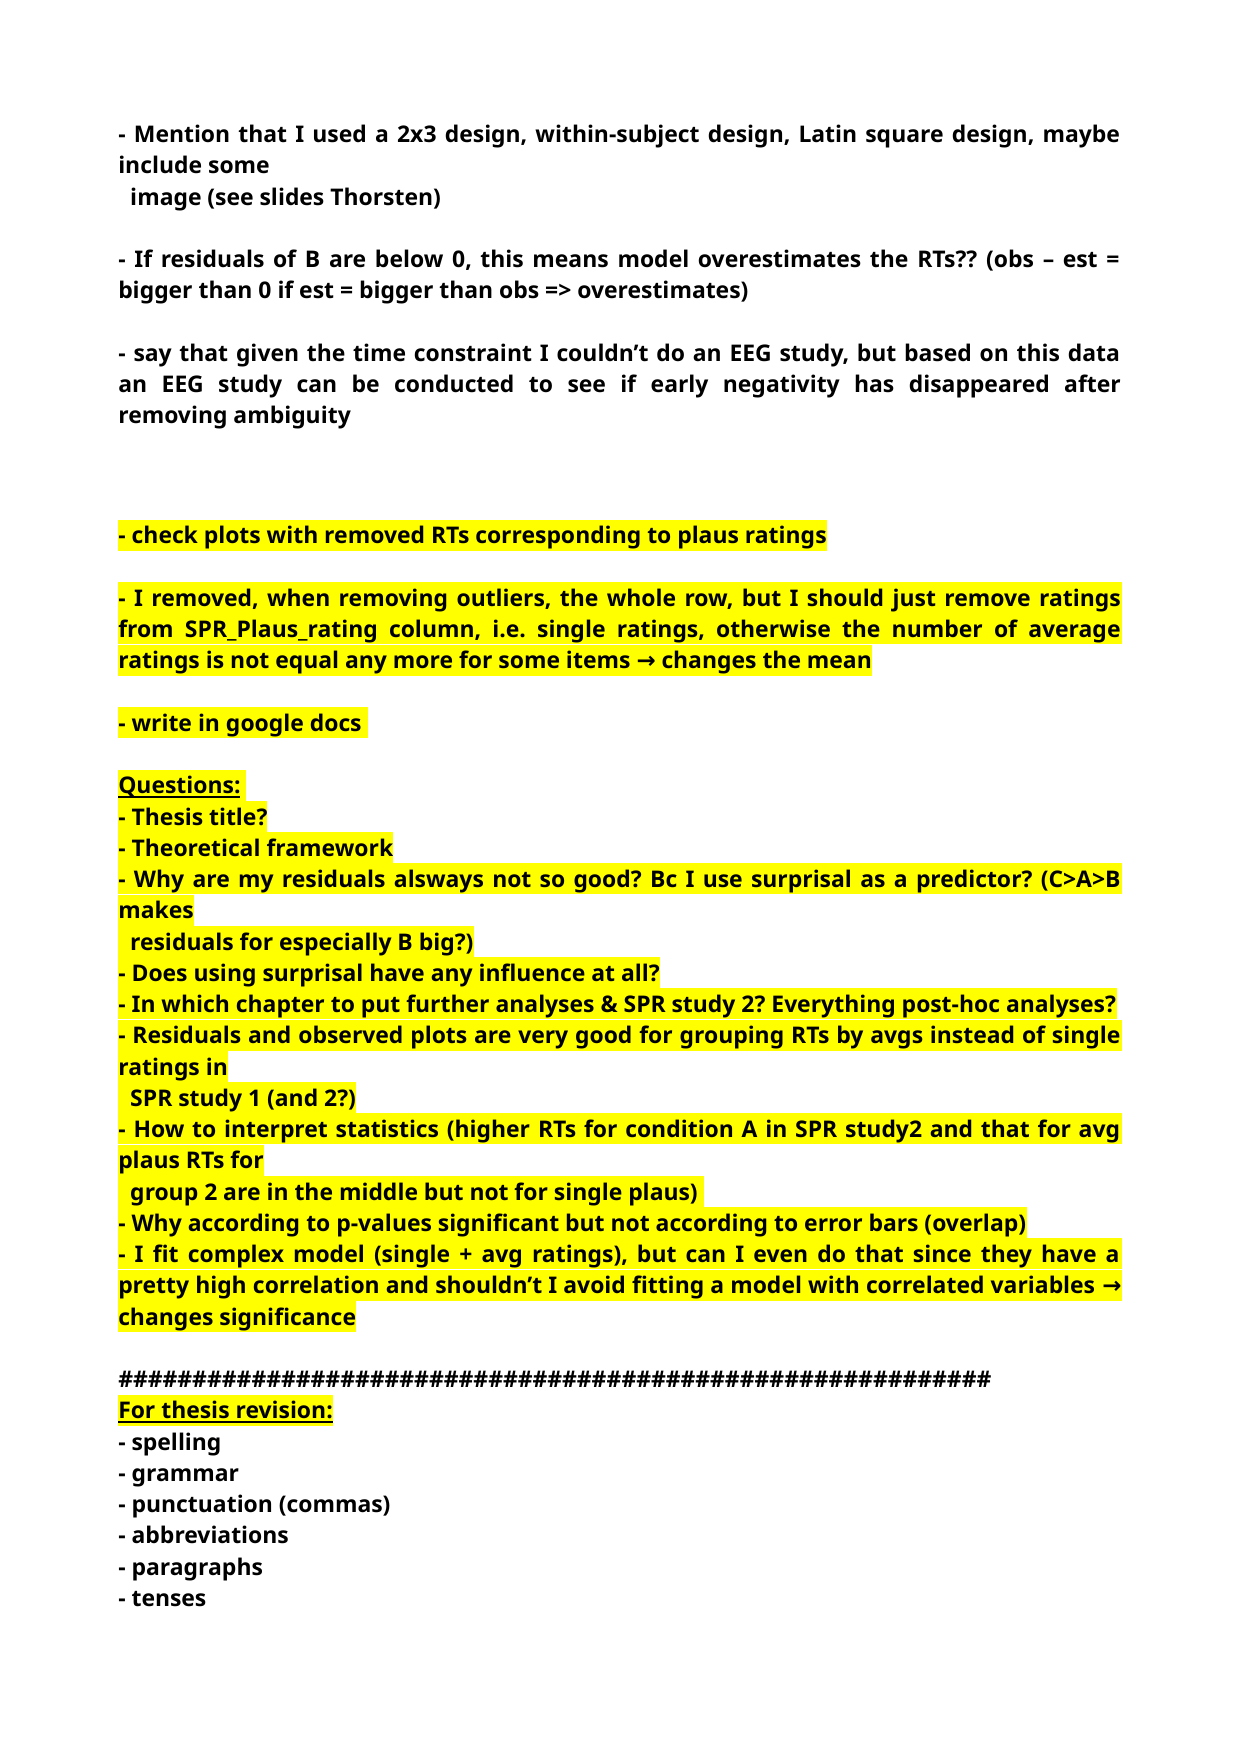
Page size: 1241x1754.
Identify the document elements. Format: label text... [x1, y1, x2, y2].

text - write in google docs [118, 707, 1122, 738]
text - say that given the time constraint I couldn’t do an EEG study, but based on this data an EEG study can be conducted to see if early negativity has disappeared after removing ambiguity [118, 337, 1122, 431]
text SPR study 1 (and 2?) [118, 1082, 1122, 1113]
text - How to interpret statistics (higher RTs for condition A in SPR study2 and that for avg plaus RTs for [118, 1113, 1122, 1176]
text - tenses [118, 1582, 1122, 1613]
text - Thesis title? [118, 801, 1122, 832]
text - check plots with removed RTs corresponding to plaus ratings [118, 519, 1122, 551]
text - Why are my residuals alsways not so good? Bc I use surprisal as a predictor? (C>A>B makes [118, 863, 1122, 926]
text - abbreviations [118, 1519, 1122, 1551]
text - I fit complex model (single + avg ratings), but can I even do that since they have a pretty high correlation and shouldn’t I avoid fitting a model with correlated variables → changes significance [118, 1238, 1122, 1332]
text - paragraphs [118, 1551, 1122, 1582]
text For thesis revision: [118, 1394, 1122, 1426]
text - Does using surprisal have any influence at all? [118, 957, 1122, 988]
text - punctuation (commas) [118, 1488, 1122, 1519]
text residuals for especially B big?) [118, 926, 1122, 957]
text - I removed, when removing outliers, the whole row, but I should just remove ratings from SPR_Plaus_rating column, i.e. single ratings, otherwise the number of average ratings is not equal any more for some items → changes the mean [118, 582, 1122, 676]
text - Mention that I used a 2x3 design, within-subject design, Latin square design, maybe include some [118, 118, 1122, 181]
text - grammar [118, 1457, 1122, 1488]
text image (see slides Thorsten) [118, 181, 1122, 212]
text - Theoretical framework [118, 832, 1122, 863]
text - Why according to p-values significant but not according to error bars (overlap) [118, 1207, 1122, 1238]
text - Residuals and observed plots are very good for grouping RTs by avgs instead of single ratings in [118, 1019, 1122, 1082]
text ########################################################### [118, 1363, 1122, 1394]
text - spelling [118, 1426, 1122, 1457]
text - In which chapter to put further analyses & SPR study 2? Everything post-hoc analyses? [118, 988, 1122, 1019]
text group 2 are in the middle but not for single plaus) [118, 1176, 1122, 1207]
text Questions: [118, 769, 1122, 801]
text - If residuals of B are below 0, this means model overestimates the RTs?? (obs – est = bigger than 0 if est = bigger than obs => overestimates) [118, 243, 1122, 306]
